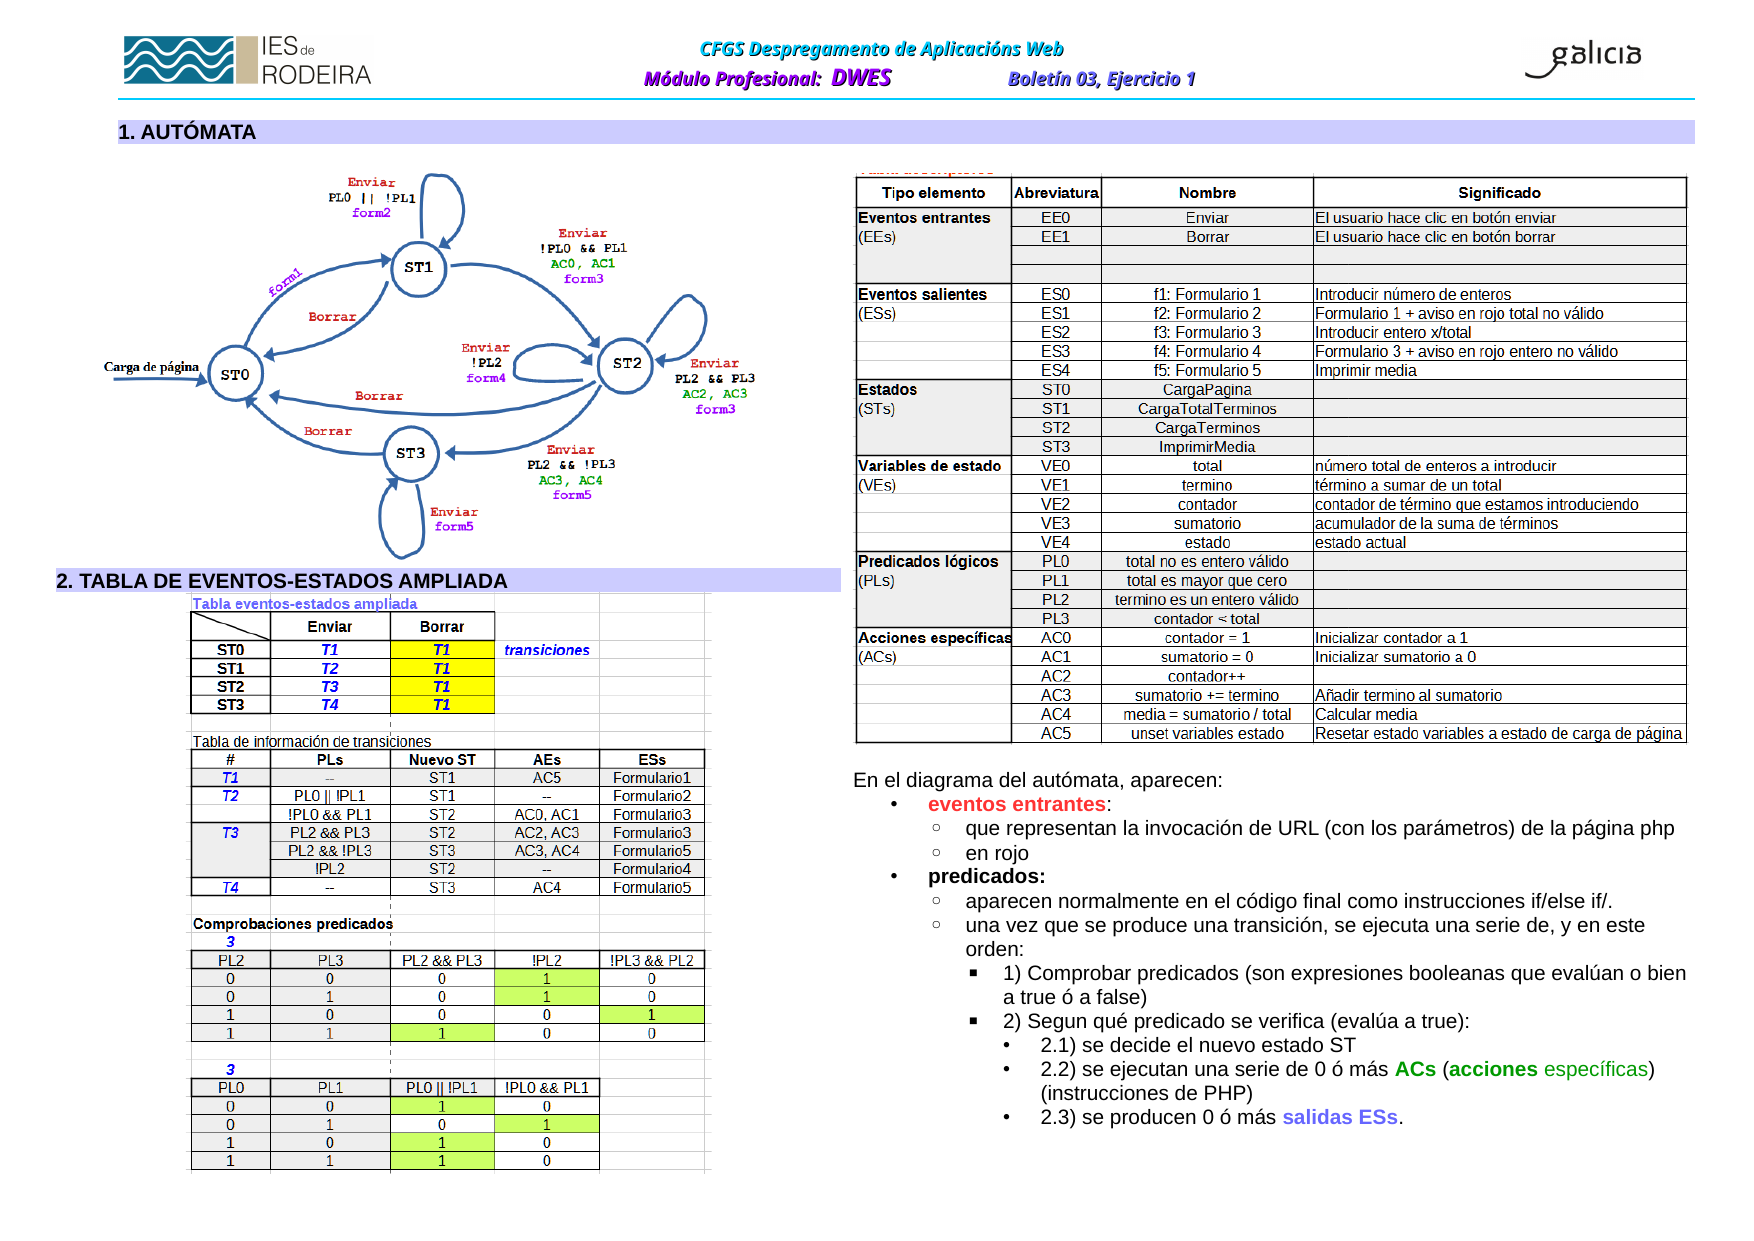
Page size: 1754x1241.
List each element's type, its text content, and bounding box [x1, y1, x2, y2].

picture [1525, 37, 1646, 82]
picture [90, 148, 768, 564]
table_header [768, 168, 847, 203]
picture [185, 592, 712, 1174]
table_cell 2. TABLA DE EVENTOS-ESTADOS AMPLIADA [50, 204, 847, 1179]
table_header En el diagrama del autómata, aparecen: eventos entrantes: que representan la invocación de URL (con los parámetros) de la página php en rojo predicados: aparecen normalmente en el código final como instrucciones if/else if/. una vez que se produce una transición, se ejecuta una serie de, y en este orden: 1) Comprobar predicados (son expresiones booleanas que evalúan o bien a true ó a false) 2) Segun qué predicado se verifica (evalúa a true): 2.1) se decide el nuevo estado ST 2.2) se ejecutan una serie de 0 ó más ACs (acciones específicas) (instrucciones de PHP) 2.3) se producen 0 ó más salidas ESs. [847, 168, 1695, 1179]
picture [852, 173, 1689, 745]
text 1. AUTÓMATA [118, 120, 1695, 144]
table_header [50, 168, 90, 203]
picture [123, 35, 374, 85]
